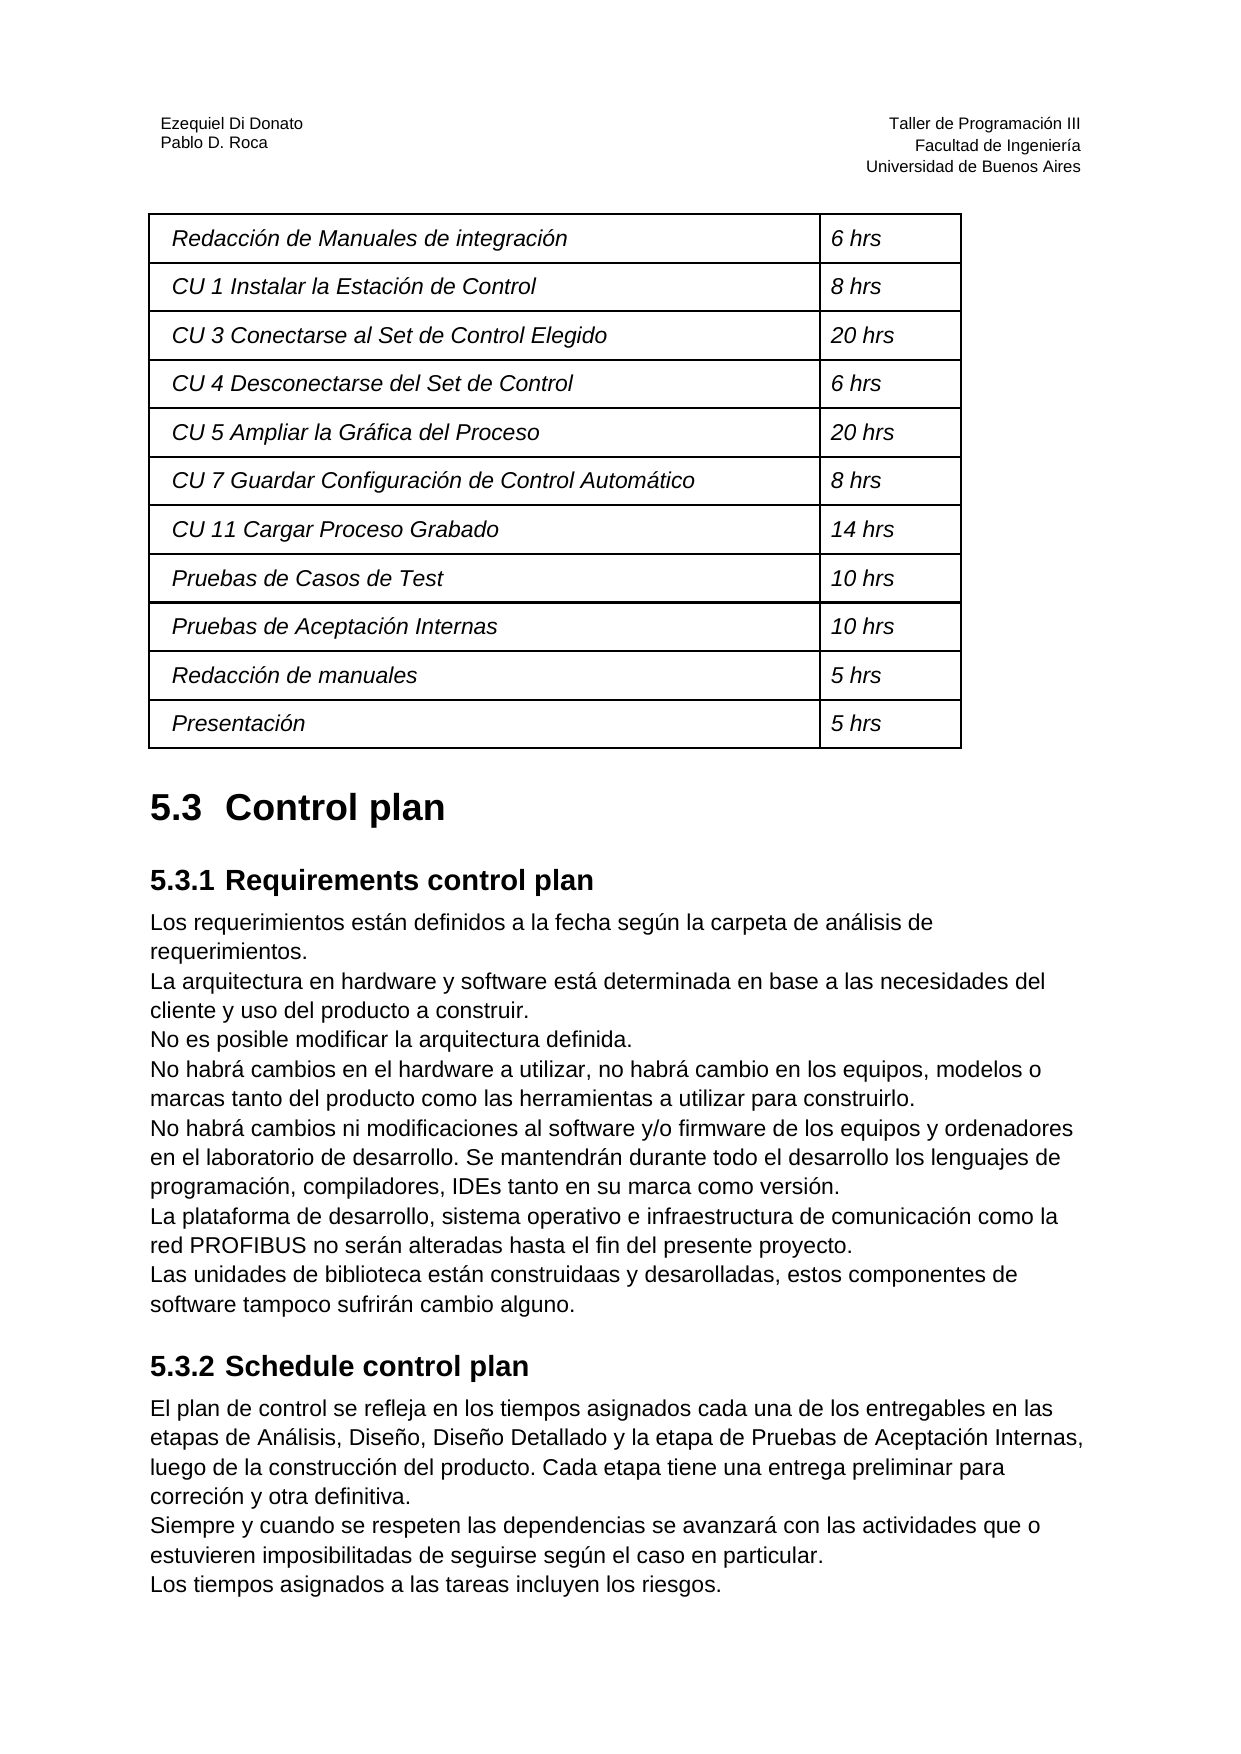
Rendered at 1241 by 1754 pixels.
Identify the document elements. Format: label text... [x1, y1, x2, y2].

text Los requerimientos están definidos a la fecha según la carpeta de análisis de requerimientos. [150, 909, 1090, 964]
table_cell 14 hrs [821, 506, 960, 553]
table_cell Presentación [150, 701, 819, 747]
subtitle 5.3.2 Schedule control plan [150, 1350, 1090, 1383]
table_cell Redacción de Manuales de integración [150, 215, 819, 262]
table_cell CU 5 Ampliar la Gráfica del Proceso [150, 409, 819, 456]
table_cell CU 4 Desconectarse del Set de Control [150, 361, 819, 407]
table_cell 10 hrs [821, 604, 960, 650]
text No es posible modificar la arquitectura definida. [150, 1027, 1090, 1053]
table_cell CU 1 Instalar la Estación de Control [150, 264, 819, 310]
text El plan de control se refleja en los tiempos asignados cada una de los entregables en las etapas de Análisis, Diseño, Diseño Detallado y la etapa de Pruebas de Aceptación Internas, luego de la construcción del producto. Cada etapa tiene una entrega preliminar para correción y otra definitiva. [150, 1396, 1090, 1509]
table_cell CU 11 Cargar Proceso Grabado [150, 506, 819, 553]
table_cell 10 hrs [821, 555, 960, 601]
table_cell Redacción de manuales [150, 652, 819, 698]
table_cell 20 hrs [821, 312, 960, 359]
table_cell 8 hrs [821, 264, 960, 310]
table_cell Pruebas de Aceptación Internas [150, 604, 819, 650]
text No habrá cambios ni modificaciones al software y/o firmware de los equipos y ordenadores en el laboratorio de desarrollo. Se mantendrán durante todo el desarrollo los lenguajes de programación, compiladores, IDEs tanto en su marca como versión. [150, 1115, 1090, 1199]
table_cell 5 hrs [821, 701, 960, 747]
table_cell 6 hrs [821, 215, 960, 262]
text Siempre y cuando se respeten las dependencias se avanzará con las actividades que o estuvieren imposibilitadas de seguirse según el caso en particular. [150, 1513, 1090, 1568]
table_cell CU 7 Guardar Configuración de Control Automático [150, 458, 819, 504]
text Las unidades de biblioteca están construidaas y desarolladas, estos componentes de software tampoco sufrirán cambio alguno. [150, 1262, 1090, 1317]
text No habrá cambios en el hardware a utilizar, no habrá cambio en los equipos, modelos o marcas tanto del producto como las herramientas a utilizar para construirlo. [150, 1056, 1090, 1111]
table_cell 20 hrs [821, 409, 960, 456]
table_cell 8 hrs [821, 458, 960, 504]
text Los tiempos asignados a las tareas incluyen los riesgos. [150, 1572, 1090, 1598]
table_cell CU 3 Conectarse al Set de Control Elegido [150, 312, 819, 359]
table_cell Pruebas de Casos de Test [150, 555, 819, 601]
text La plataforma de desarrollo, sistema operativo e infraestructura de comunicación como la red PROFIBUS no serán alteradas hasta el fin del presente proyecto. [150, 1203, 1090, 1258]
subtitle 5.3 Control plan [150, 787, 1090, 828]
subtitle 5.3.1 Requirements control plan [150, 864, 1090, 896]
table_cell 6 hrs [821, 361, 960, 407]
table_cell 5 hrs [821, 652, 960, 698]
text La arquitectura en hardware y software está determinada en base a las necesidades del cliente y uso del producto a construir. [150, 968, 1090, 1023]
